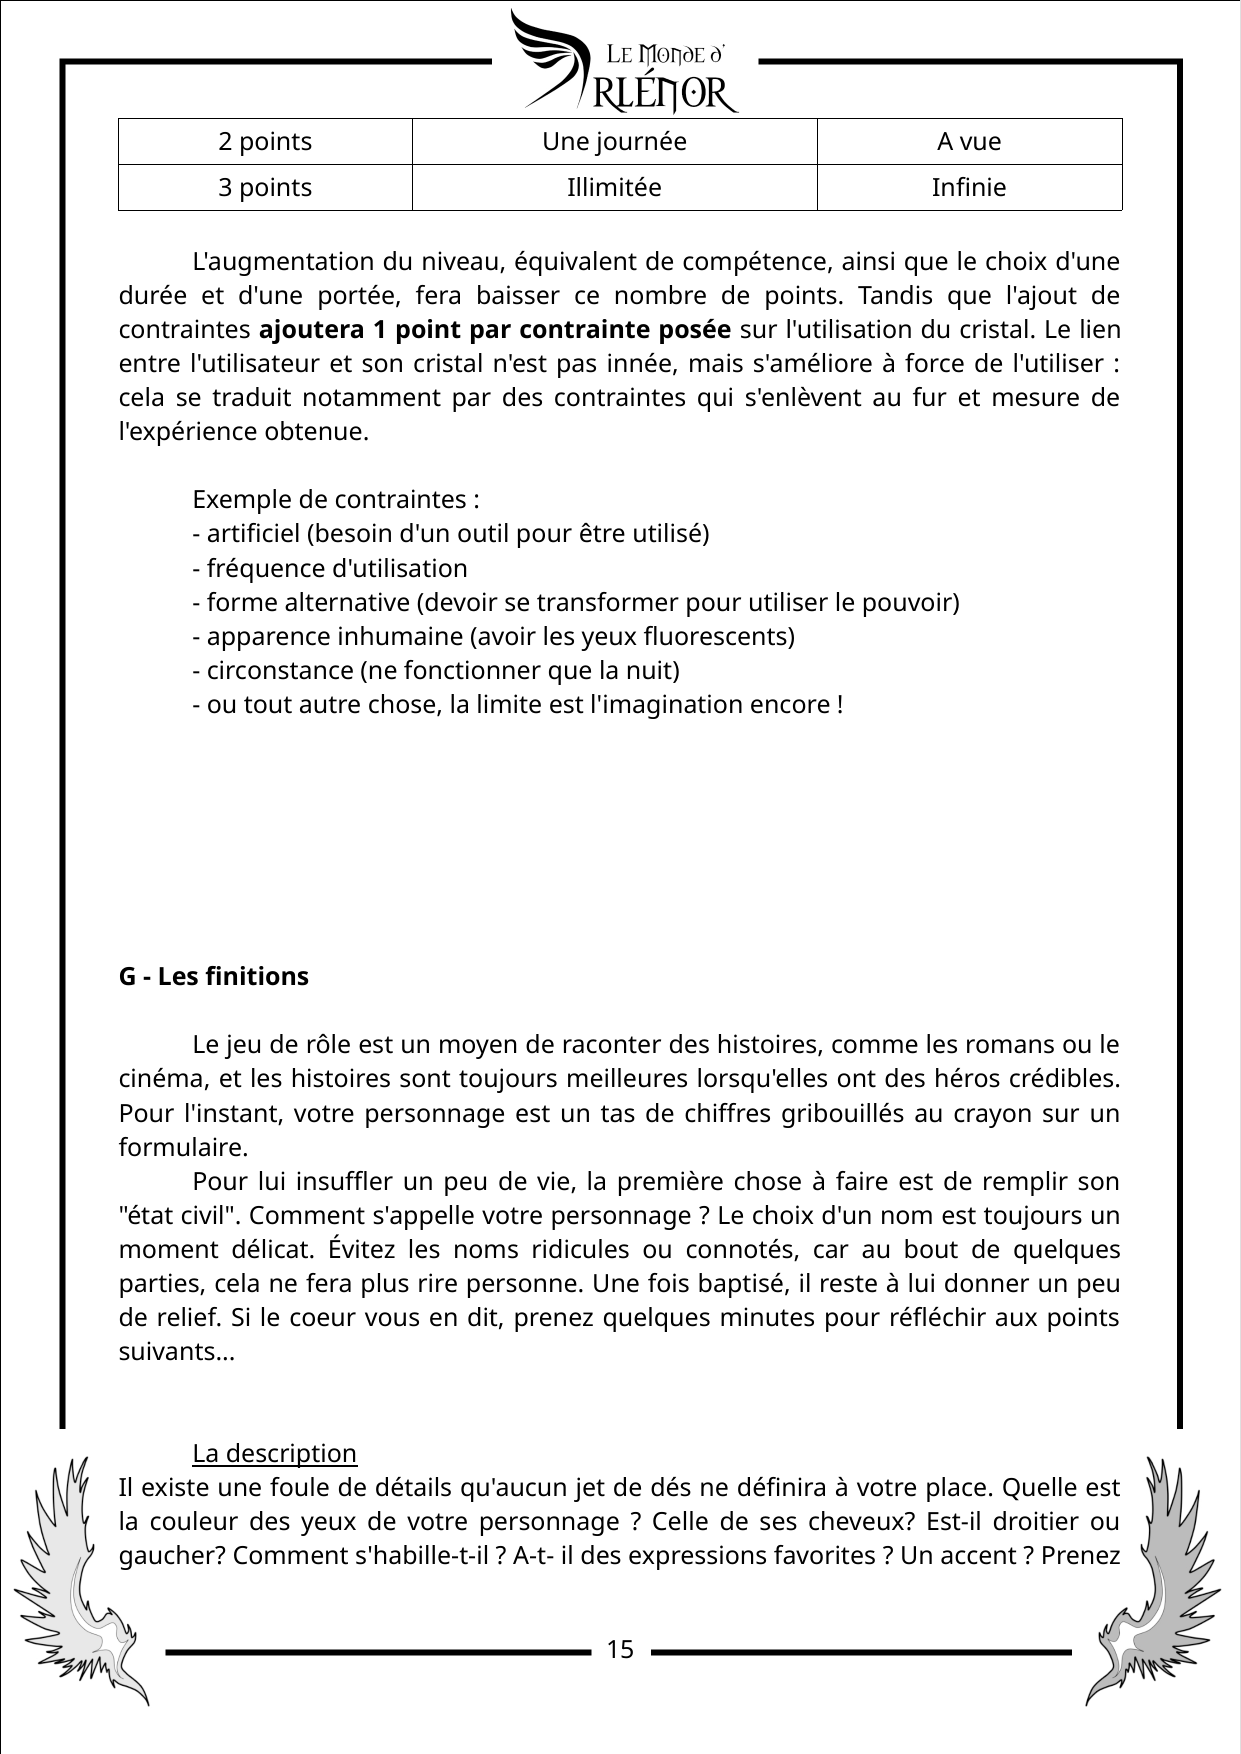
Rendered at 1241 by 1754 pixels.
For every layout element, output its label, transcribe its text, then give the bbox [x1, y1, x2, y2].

text G - Les finitions [118, 959, 1122, 993]
text Le jeu de rôle est un moyen de raconter des histoires, comme les romans ou le cinéma, et les histoires sont toujours meilleures lorsqu'elles ont des héros crédibles. Pour l'instant, votre personnage est un tas de chiffres gribouillés au crayon sur un formulaire. [118, 1027, 1122, 1163]
text La description [118, 1436, 1122, 1470]
text Il existe une foule de détails qu'aucun jet de dés ne définira à votre place. Quelle est la couleur des yeux de votre personnage ? Celle de ses cheveux? Est-il droitier ou gaucher? Comment s'habille-t-il ? A-t- il des expressions favorites ? Un accent ? Prenez [118, 1470, 1122, 1572]
table_cell Illimitée [413, 165, 817, 209]
table_cell Infinie [818, 165, 1122, 209]
text L'augmentation du niveau, équivalent de compétence, ainsi que le choix d'une durée et d'une portée, fera baisser ce nombre de points. Tandis que l'ajout de contraintes ajoutera 1 point par contrainte posée sur l'utilisation du cristal. Le lien entre l'utilisateur et son cristal n'est pas innée, mais s'améliore à force de l'utiliser : cela se traduit notamment par des contraintes qui s'enlèvent au fur et mesure de l'expérience obtenue. [118, 244, 1122, 448]
text Pour lui insuffler un peu de vie, la première chose à faire est de remplir son "état civil". Comment s'appelle votre personnage ? Le choix d'un nom est toujours un moment délicat. Évitez les noms ridicules ou connotés, car au bout de quelques parties, cela ne fera plus rire personne. Une fois baptisé, il reste à lui donner un peu de relief. Si le coeur vous en dit, prenez quelques minutes pour réfléchir aux points suivants... [118, 1163, 1122, 1368]
table_cell 2 points [119, 119, 412, 164]
table_cell 3 points [119, 165, 412, 209]
text - ou tout autre chose, la limite est l'imagination encore ! [118, 686, 1122, 721]
text - artificiel (besoin d'un outil pour être utilisé) [118, 516, 1122, 550]
text - circonstance (ne fonctionner que la nuit) [118, 652, 1122, 686]
table_cell Une journée [413, 119, 817, 164]
text - fréquence d'utilisation [118, 550, 1122, 584]
table_cell A vue [818, 119, 1122, 164]
text - forme alternative (devoir se transformer pour utiliser le pouvoir) [118, 584, 1122, 618]
picture [1, 1, 1240, 1754]
text Exemple de contraintes : [118, 482, 1122, 516]
text - apparence inhumaine (avoir les yeux fluorescents) [118, 618, 1122, 652]
